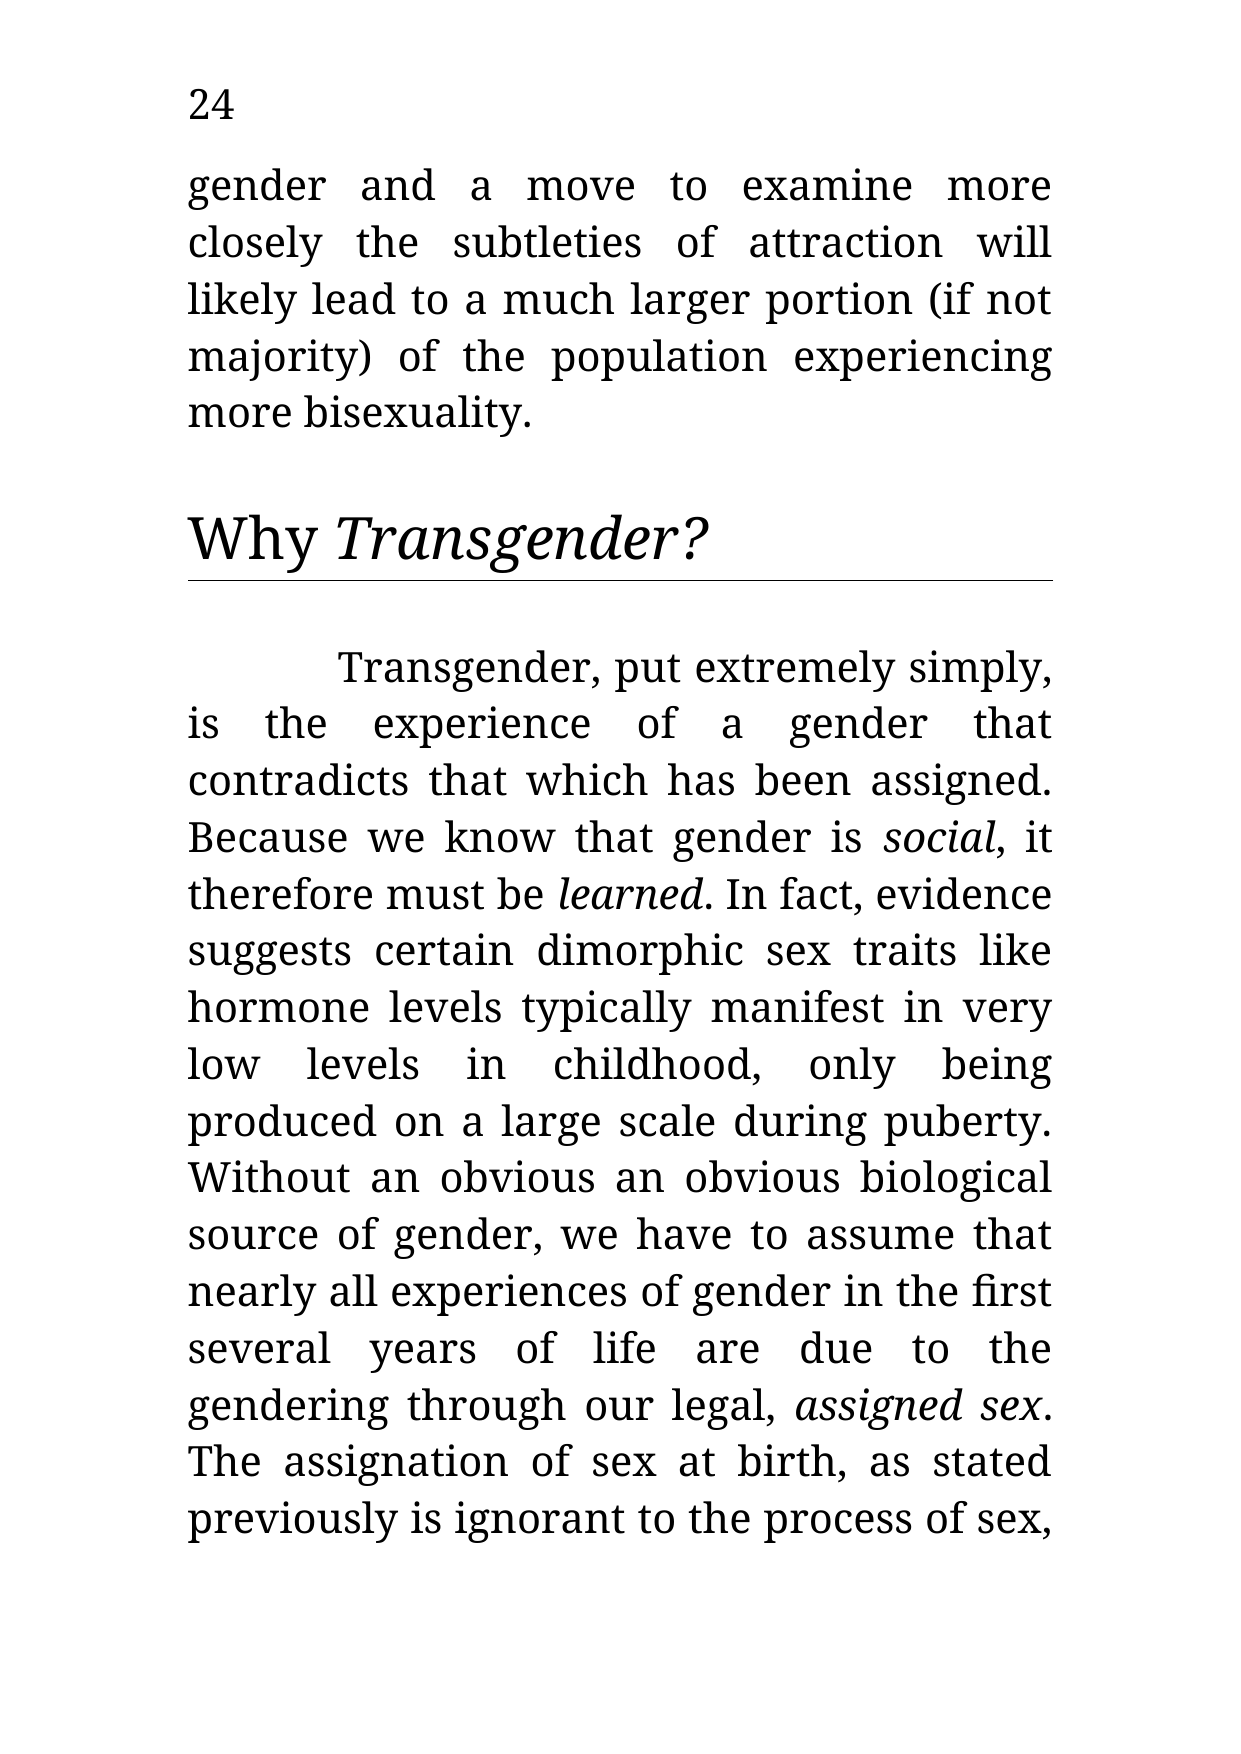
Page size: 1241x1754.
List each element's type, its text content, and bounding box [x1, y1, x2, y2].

text Transgender, put extremely simply, is the experience of a gender that contradicts that which has been assigned. Because we know that gender is social, it therefore must be learned. In fact, evidence suggests certain dimorphic sex traits like hormone levels typically manifest in very low levels in childhood, only being produced on a large scale during puberty. Without an obvious an obvious biological source of gender, we have to assume that nearly all experiences of gender in the first several years of life are due to the gendering through our legal, assigned sex. The assignation of sex at birth, as stated previously is ignorant to the process of sex, [187, 637, 1053, 1546]
text gender and a move to examine more closely the subtleties of attraction will likely lead to a much larger portion (if not majority) of the population experiencing more bisexuality. [187, 156, 1053, 440]
subtitle Why Transgender? [187, 497, 1053, 581]
